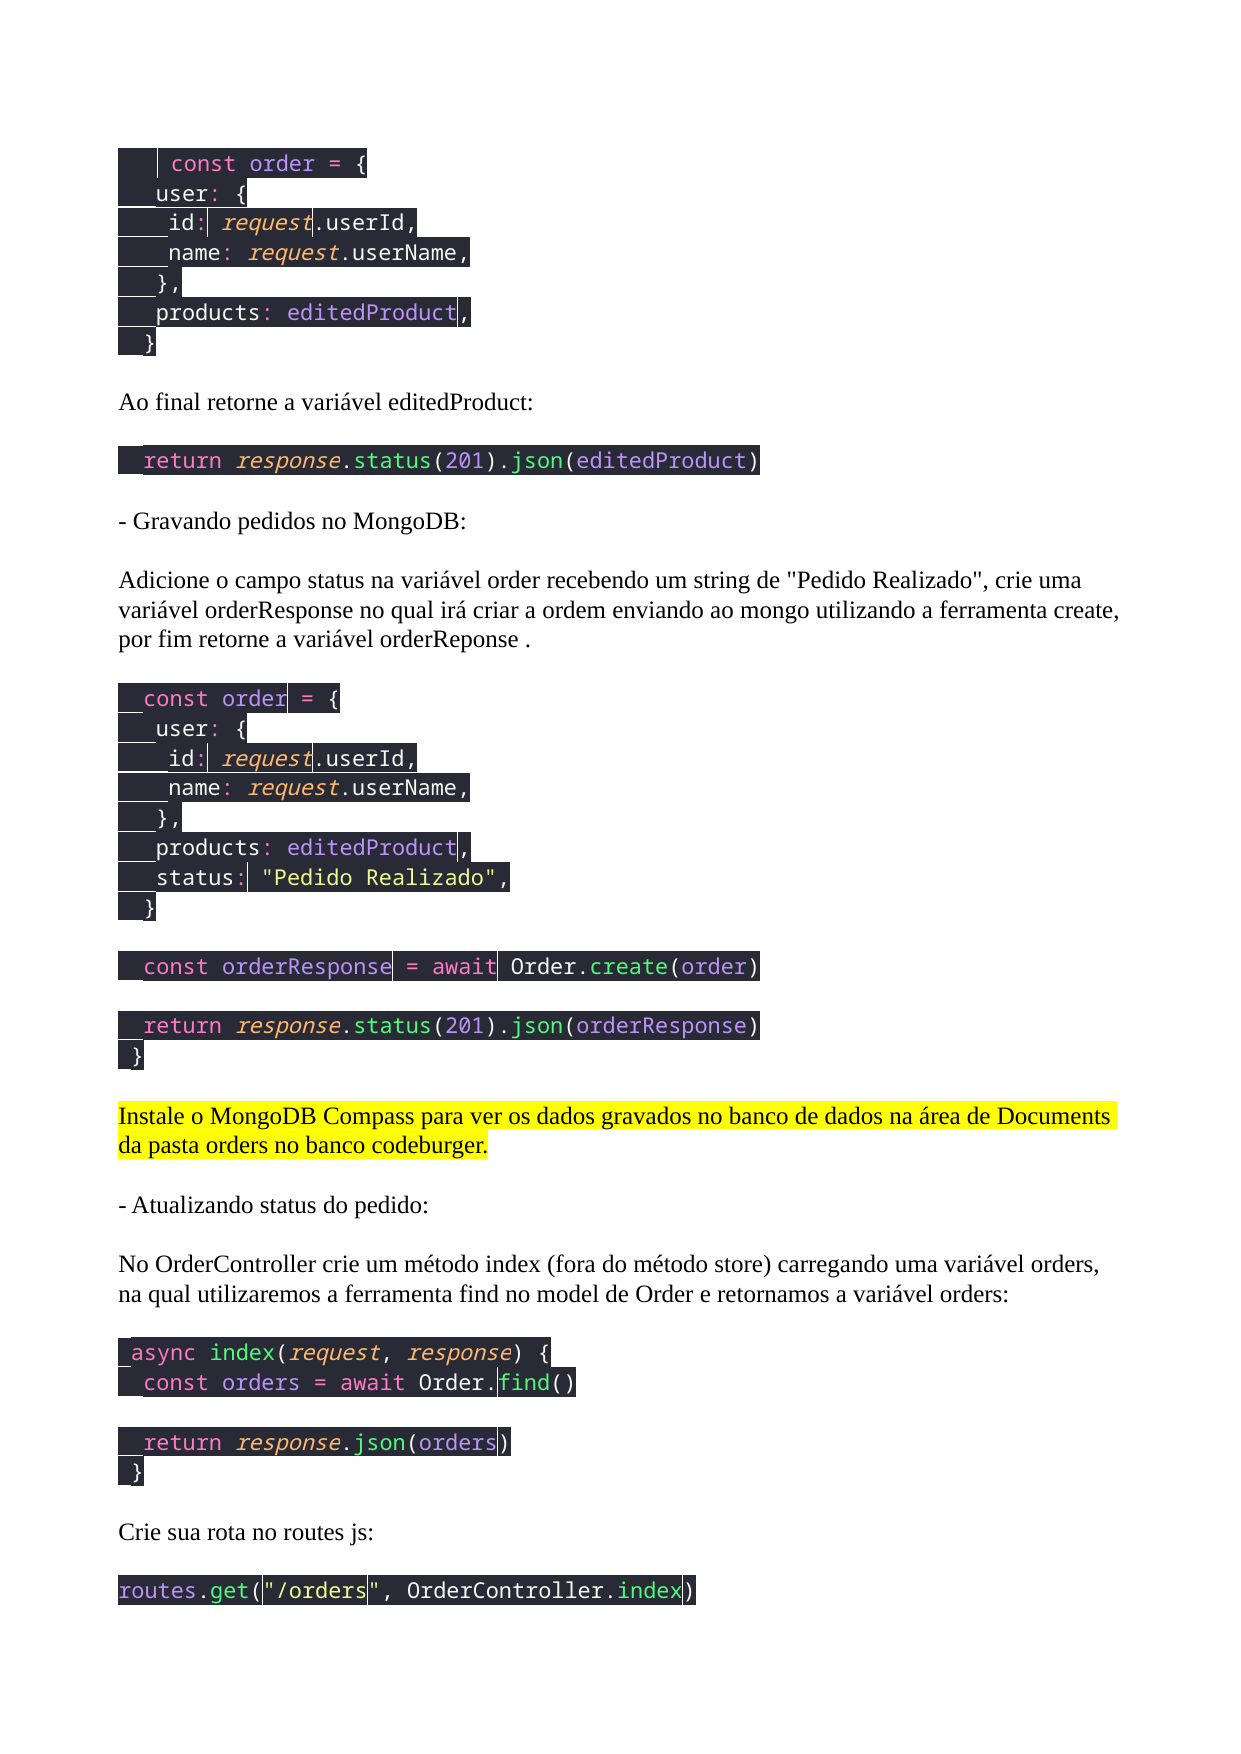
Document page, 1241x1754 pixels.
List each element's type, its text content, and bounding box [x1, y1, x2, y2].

text Adicione o campo status na variável order recebendo um string de "Pedido Realizado", crie uma variável orderResponse no qual irá criar a ordem enviando ao mongo utilizando a ferramenta create, por fim retorne a variável orderReponse . [118, 564, 1122, 653]
text } [118, 1456, 1122, 1486]
text } [118, 892, 1122, 921]
text - Gravando pedidos no MongoDB: [118, 505, 1122, 534]
text async index(request, response) { [118, 1337, 1122, 1367]
text }, [118, 802, 1122, 832]
text return response.status(201).json(orderResponse) [118, 1011, 1122, 1040]
text status: "Pedido Realizado", [118, 862, 1122, 892]
text const orders = await Order.find() [118, 1367, 1122, 1397]
text return response.json(orders) [118, 1427, 1122, 1456]
text Ao final retorne a variável editedProduct: [118, 386, 1122, 416]
text }, [118, 267, 1122, 297]
text const order = { [118, 683, 1122, 713]
text return response.status(201).json(editedProduct) [118, 445, 1122, 475]
text } [118, 327, 1122, 356]
text name: request.userName, [118, 237, 1122, 267]
text products: editedProduct, [118, 297, 1122, 327]
text routes.get("/orders", OrderController.index) [118, 1575, 1122, 1605]
text Instale o MongoDB Compass para ver os dados gravados no banco de dados na área de Documents da pasta orders no banco codeburger. [118, 1100, 1122, 1159]
text No OrderController crie um método index (fora do método store) carregando uma variável orders, na qual utilizaremos a ferramenta find no model de Order e retornamos a variável orders: [118, 1248, 1122, 1308]
text const orderResponse = await Order.create(order) [118, 951, 1122, 981]
text user: { [118, 178, 1122, 207]
text Crie sua rota no routes js: [118, 1516, 1122, 1546]
text id: request.userId, [118, 743, 1122, 772]
text - Atualizando status do pedido: [118, 1189, 1122, 1218]
text } [118, 1040, 1122, 1070]
text user: { [118, 713, 1122, 743]
text name: request.userName, [118, 772, 1122, 802]
text products: editedProduct, [118, 832, 1122, 862]
text const order = { [118, 148, 1122, 178]
text id: request.userId, [118, 207, 1122, 237]
